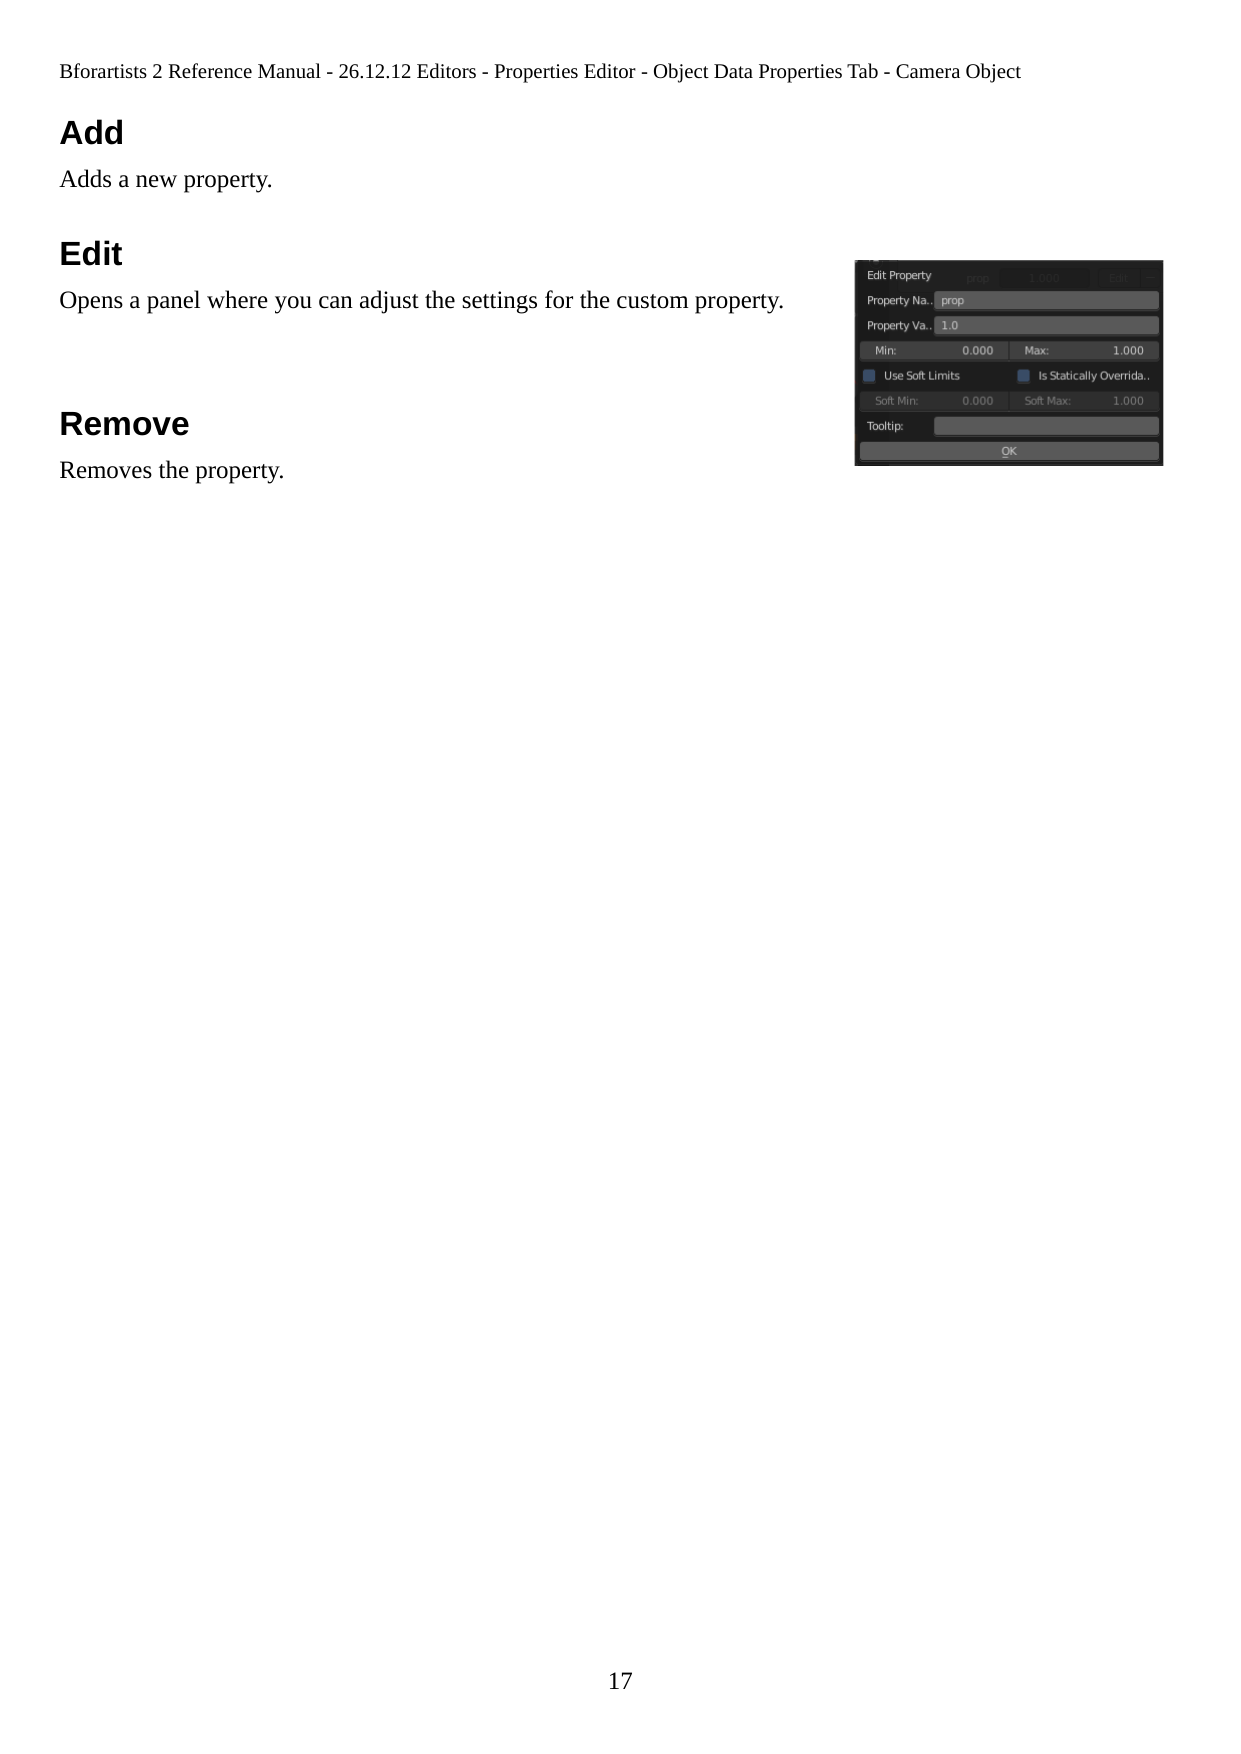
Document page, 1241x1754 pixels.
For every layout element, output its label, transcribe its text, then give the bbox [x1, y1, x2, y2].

subtitle Remove [59, 404, 854, 442]
subtitle [1164, 404, 1181, 442]
subtitle Edit [59, 234, 1181, 272]
subtitle Add [59, 113, 1181, 151]
text Opens a panel where you can adjust the settings for the custom property. [59, 285, 854, 313]
picture [854, 260, 1164, 466]
text Removes the property. [59, 455, 1181, 484]
text Adds a new property. [59, 164, 1181, 192]
